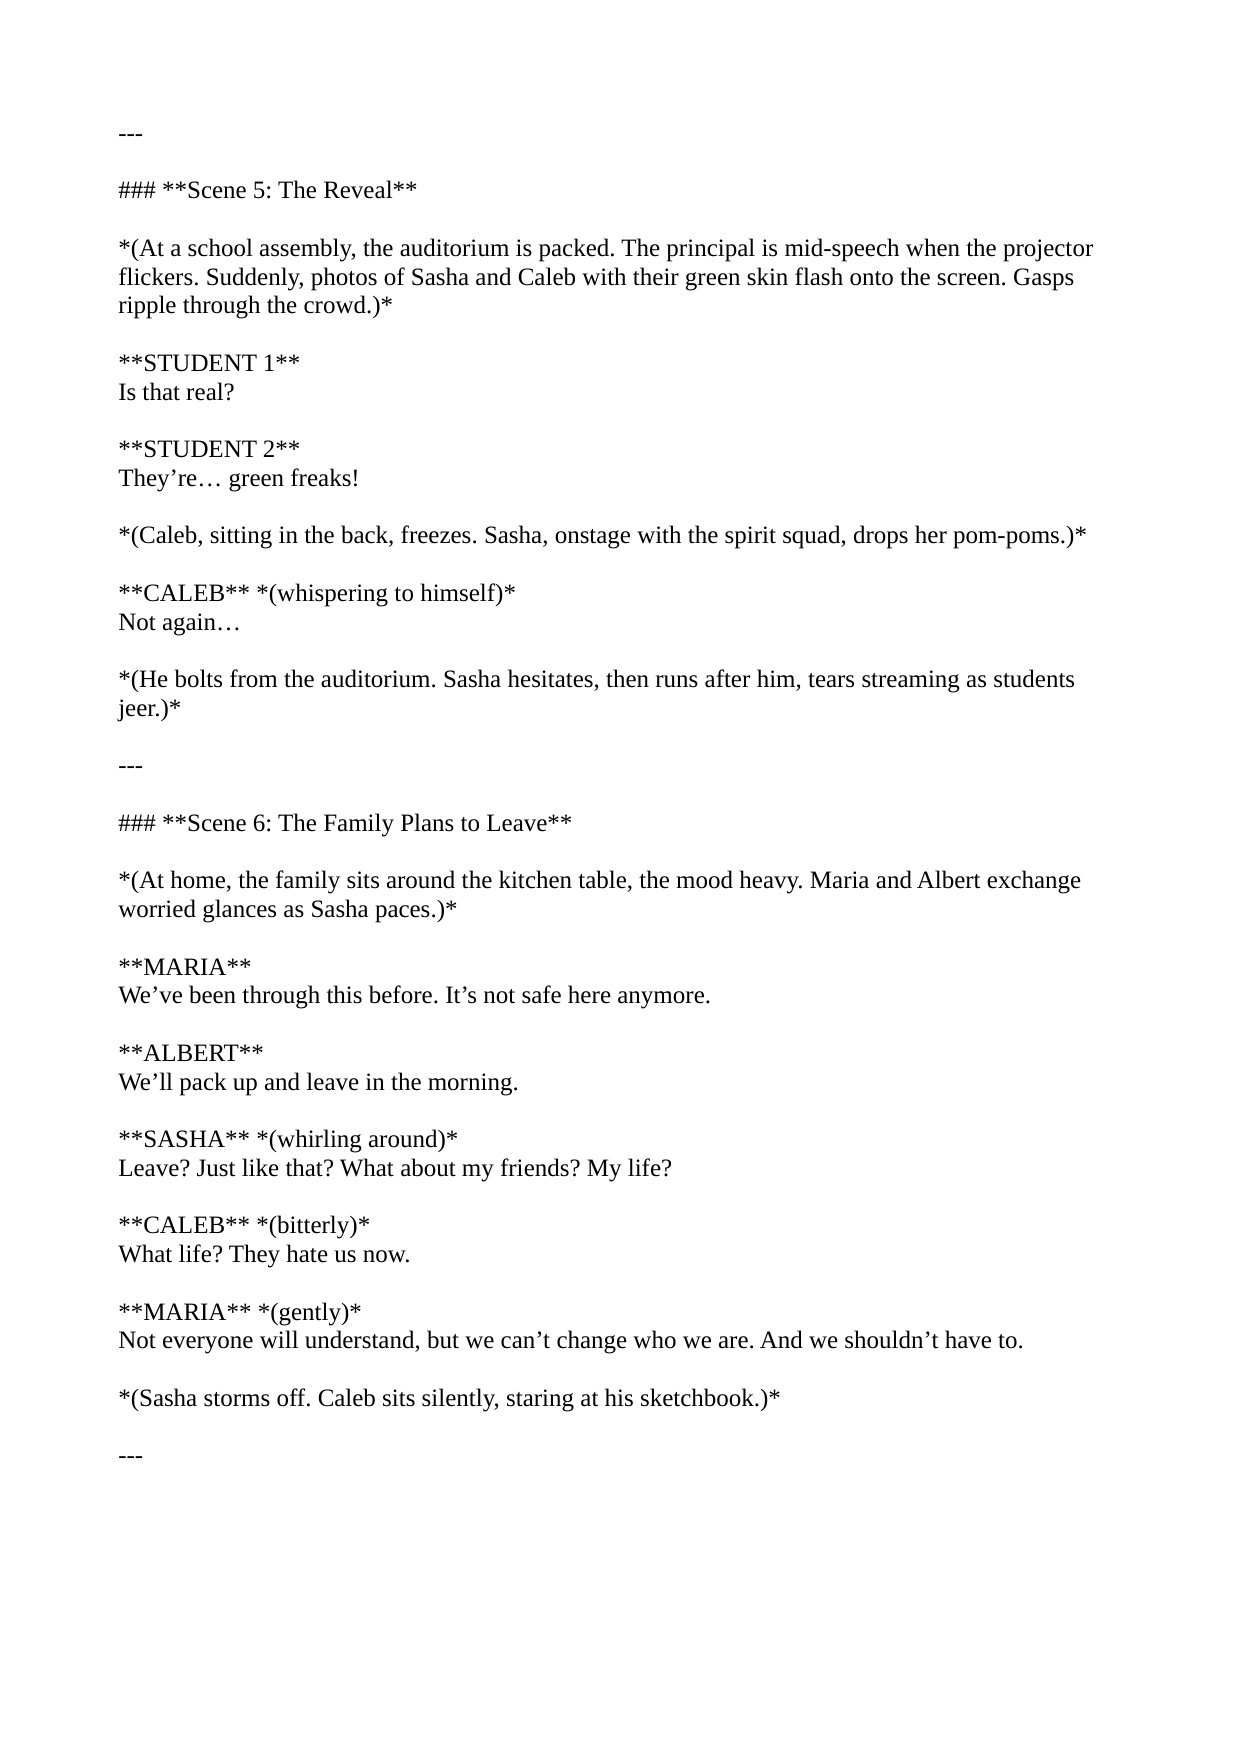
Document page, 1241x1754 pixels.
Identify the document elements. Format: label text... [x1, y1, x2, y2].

text ### **Scene 5: The Reveal** [118, 176, 1122, 204]
text They’re… green freaks! [118, 463, 1122, 492]
text Is that real? [118, 377, 1122, 406]
text What life? They hate us now. [118, 1239, 1122, 1268]
text Not again… [118, 607, 1122, 636]
text --- [118, 751, 1122, 779]
text **MARIA** [118, 952, 1122, 981]
text **SASHA** *(whirling around)* [118, 1124, 1122, 1153]
text ### **Scene 6: The Family Plans to Leave** [118, 808, 1122, 837]
text Leave? Just like that? What about my friends? My life? [118, 1153, 1122, 1182]
text *(At home, the family sits around the kitchen table, the mood heavy. Maria and Albert exchange worried glances as Sasha paces.)* [118, 866, 1122, 923]
text **ALBERT** [118, 1038, 1122, 1067]
text Not everyone will understand, but we can’t change who we are. And we shouldn’t have to. [118, 1326, 1122, 1354]
text *(He bolts from the auditorium. Sasha hesitates, then runs after him, tears streaming as students jeer.)* [118, 664, 1122, 722]
text *(Sasha storms off. Caleb sits silently, staring at his sketchbook.)* [118, 1383, 1122, 1412]
text We’ll pack up and leave in the morning. [118, 1067, 1122, 1096]
text **CALEB** *(bitterly)* [118, 1211, 1122, 1239]
text We’ve been through this before. It’s not safe here anymore. [118, 981, 1122, 1009]
text **MARIA** *(gently)* [118, 1297, 1122, 1326]
text **STUDENT 1** [118, 348, 1122, 377]
text --- [118, 118, 1122, 147]
text **STUDENT 2** [118, 434, 1122, 463]
text *(At a school assembly, the auditorium is packed. The principal is mid-speech when the projector flickers. Suddenly, photos of Sasha and Caleb with their green skin flash onto the screen. Gasps ripple through the crowd.)* [118, 233, 1122, 319]
text --- [118, 1441, 1122, 1469]
text *(Caleb, sitting in the back, freezes. Sasha, onstage with the spirit squad, drops her pom-poms.)* [118, 521, 1122, 549]
text **CALEB** *(whispering to himself)* [118, 578, 1122, 607]
